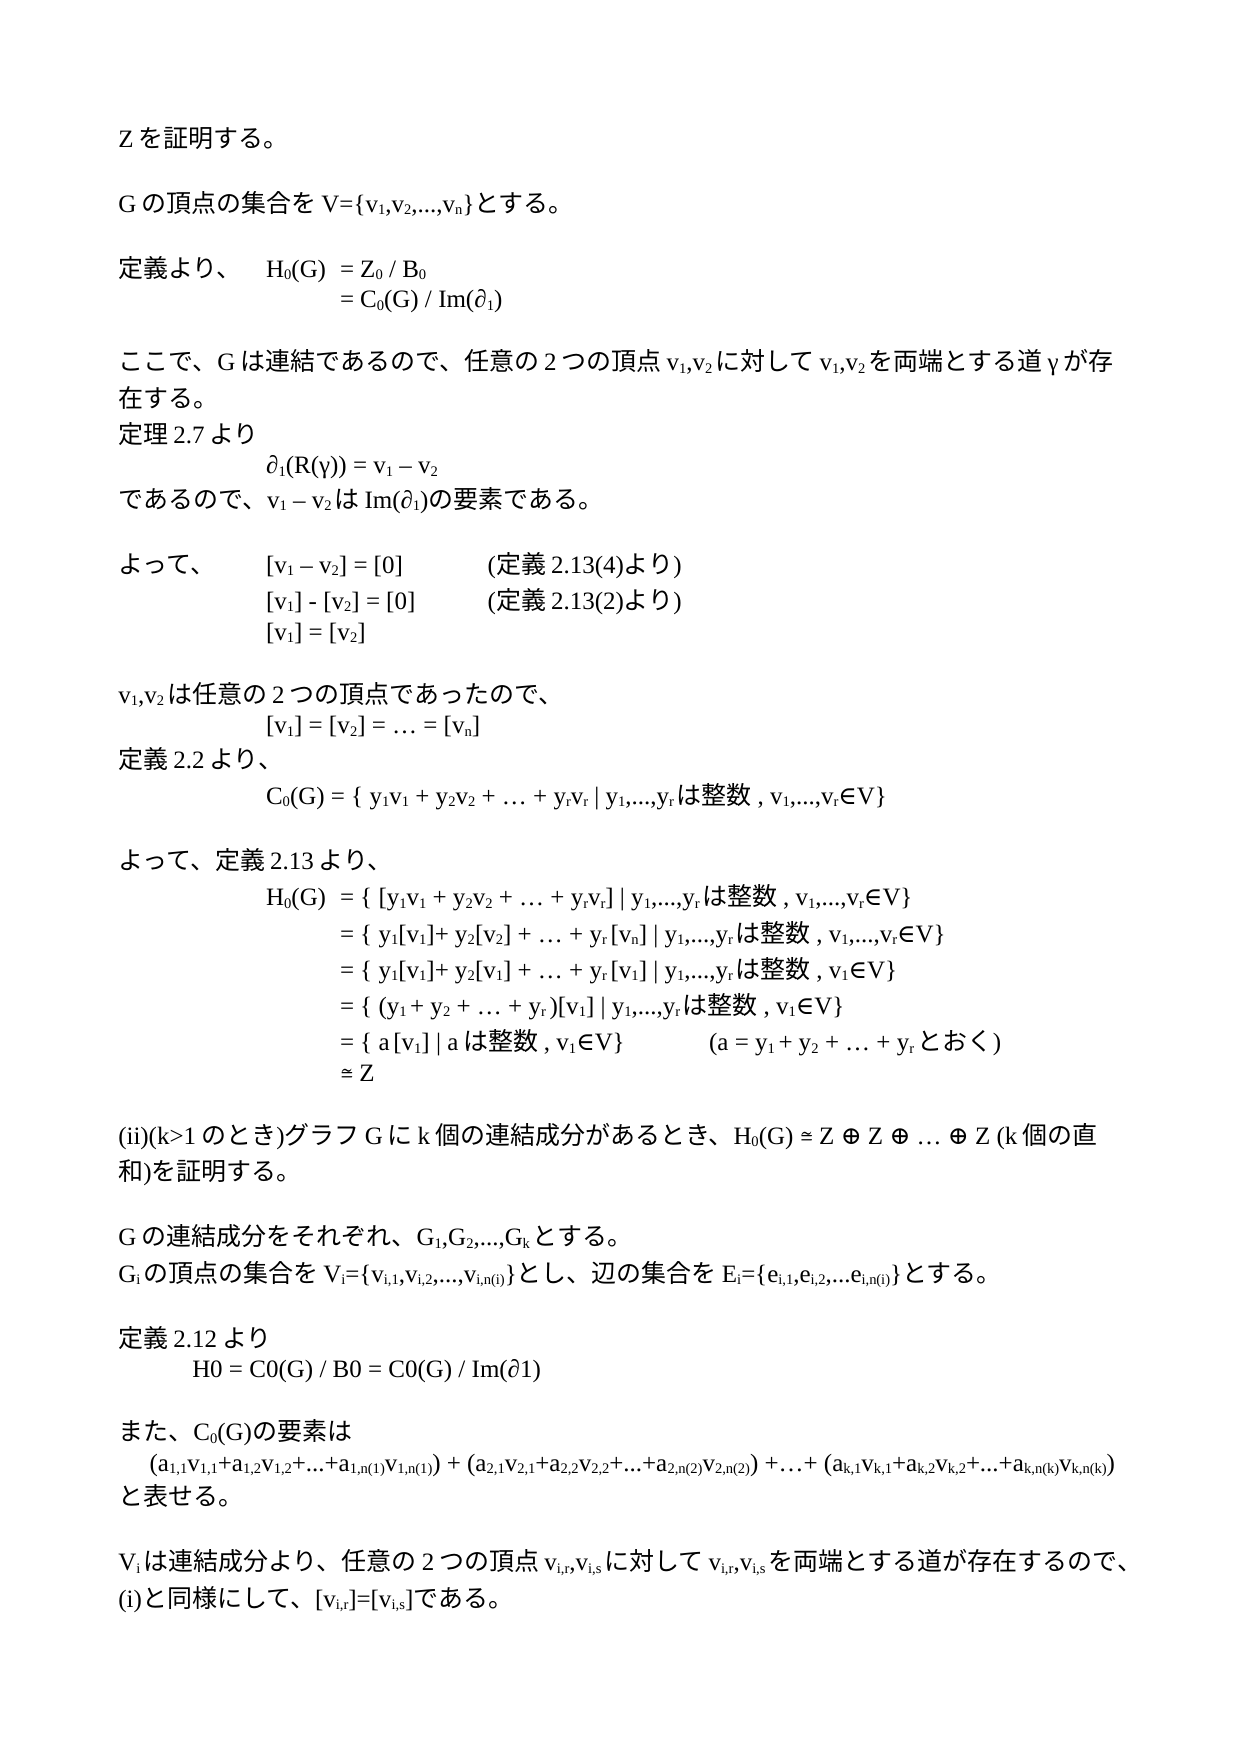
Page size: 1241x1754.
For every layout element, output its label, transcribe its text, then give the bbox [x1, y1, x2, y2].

text よって、定義2.13より、 [118, 841, 1122, 877]
text [v1] = [v2] [118, 617, 1122, 646]
text Gの頂点の集合をV={v1,v2,...,vn}とする。 [118, 183, 1122, 219]
text [v1] - [v2] = [0] (定義2.13(2)より) [118, 581, 1122, 617]
text 定理2.7より [118, 414, 1122, 451]
text = C0(G) / Im(∂1) [118, 284, 1122, 313]
text H0(G) = { [y1v1 + y2v2 + … + yrvr] | y1,...,yrは整数 , v1,...,vr∈V} [118, 877, 1122, 913]
text H0 = C0(G) / B0 = C0(G) / Im(∂1) [118, 1354, 1122, 1383]
text ≅ Z [118, 1058, 1122, 1087]
text 定義2.12より [118, 1318, 1122, 1354]
text よって、 [v1 – v2] = [0] (定義2.13(4)より) [118, 544, 1122, 581]
text = { a [v1] | aは整数 , v1∈V} (a = y1 + y2 + … + yr とおく) [118, 1022, 1122, 1058]
text 定義より、 H0(G) = Z0 / B0 [118, 248, 1122, 284]
text また、C0(G)の要素は [118, 1412, 1122, 1448]
text ∂1(R(γ)) = v1 – v2 [118, 451, 1122, 479]
text C0(G) = { y1v1 + y2v2 + … + yrvr | y1,...,yrは整数 , v1,...,vr∈V} [118, 776, 1122, 812]
text Viは連結成分より、任意の2つの頂点vi,r,vi,sに対してvi,r,vi,sを両端とする道が存在するので、(i)と同様にして、[vi,r]=[vi,s]である。 [118, 1542, 1122, 1614]
text であるので、v1 – v2はIm(∂1)の要素である。 [118, 479, 1122, 516]
text = { y1[v1]+ y2[v2] + … + yr [vn] | y1,...,yrは整数 , v1,...,vr∈V} [118, 913, 1122, 949]
text Gの連結成分をそれぞれ、G1,G2,...,Gkとする。 [118, 1217, 1122, 1253]
text Giの頂点の集合をVi={vi,1,vi,2,...,vi,n(i)}とし、辺の集合をEi={ei,1,ei,2,...ei,n(i)}とする。 [118, 1253, 1122, 1289]
text (ii)(k>1のとき)グラフGにk個の連結成分があるとき、H0(G) ≅ Z ⊕ Z ⊕ … ⊕ Z (k個の直和)を証明する。 [118, 1116, 1122, 1188]
text と表せる。 [118, 1477, 1122, 1513]
text Zを証明する。 [118, 118, 1122, 154]
text (a1,1v1,1+a1,2v1,2+...+a1,n(1)v1,n(1)) + (a2,1v2,1+a2,2v2,2+...+a2,n(2)v2,n(2)) +…+ (ak,1vk,1+ak,2vk,2+...+ak,n(k)vk,n(k)) [118, 1448, 1122, 1477]
text ここで、Gは連結であるので、任意の2つの頂点v1,v2に対してv1,v2を両端とする道γが存在する。 [118, 342, 1122, 414]
text = { (y1 + y2 + … + yr )[v1] | y1,...,yrは整数 , v1∈V} [118, 986, 1122, 1022]
text [v1] = [v2] = … = [vn] [118, 711, 1122, 739]
text 定義2.2より、 [118, 739, 1122, 776]
text v1,v2は任意の2つの頂点であったので、 [118, 674, 1122, 711]
text = { y1[v1]+ y2[v1] + … + yr [v1] | y1,...,yrは整数 , v1∈V} [118, 949, 1122, 986]
